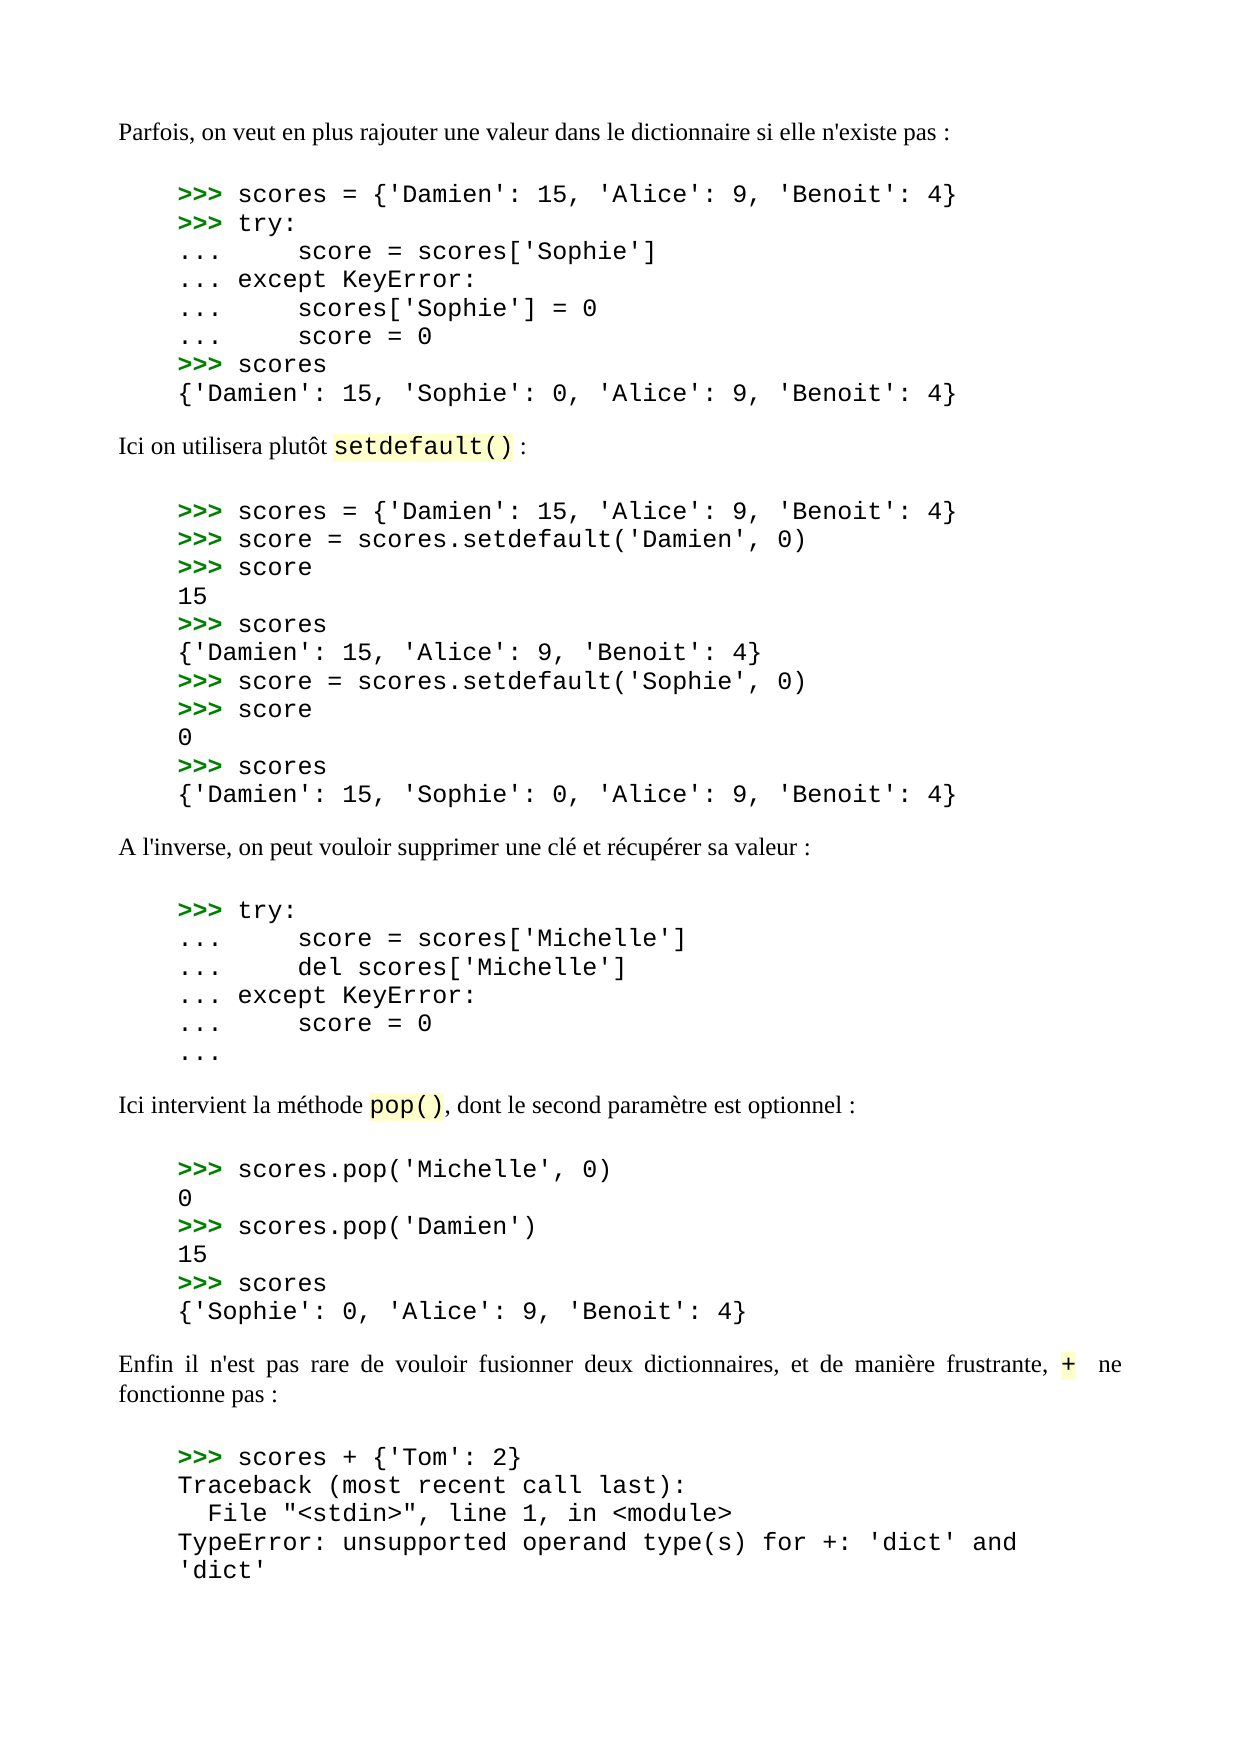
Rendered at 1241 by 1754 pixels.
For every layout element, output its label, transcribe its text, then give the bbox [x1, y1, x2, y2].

text >>> scores = {'Damien': 15, 'Alice': 9, 'Benoit': 4} >>> try: ... score = scores['Sophie'] ... except KeyError: ... scores['Sophie'] = 0 ... score = 0 >>> scores {'Damien': 15, 'Sophie': 0, 'Alice': 9, 'Benoit': 4} [177, 182, 1122, 409]
text Enfin il n'est pas rare de vouloir fusionner deux dictionnaires, et de manière frustrante, + ne fonctionne pas : [118, 1351, 1122, 1408]
text Ici intervient la méthode pop(), dont le second paramètre est optionnel : [118, 1091, 1122, 1121]
text >>> scores + {'Tom': 2} Traceback (most recent call last): File "<stdin>", line 1, in <module> TypeError: unsupported operand type(s) for +: 'dict' and 'dict' [177, 1444, 1122, 1586]
text >>> try: ... score = scores['Michelle'] ... del scores['Michelle'] ... except KeyError: ... score = 0 ... [177, 897, 1122, 1067]
text Ici on utilisera plutôt setdefault() : [118, 432, 1122, 462]
text >>> scores.pop('Michelle', 0) 0 >>> scores.pop('Damien') 15 >>> scores {'Sophie': 0, 'Alice': 9, 'Benoit': 4} [177, 1157, 1122, 1327]
text >>> scores = {'Damien': 15, 'Alice': 9, 'Benoit': 4} >>> score = scores.setdefault('Damien', 0) >>> score 15 >>> scores {'Damien': 15, 'Alice': 9, 'Benoit': 4} >>> score = scores.setdefault('Sophie', 0) >>> score 0 >>> scores {'Damien': 15, 'Sophie': 0, 'Alice': 9, 'Benoit': 4} [177, 498, 1122, 810]
text A l'inverse, on peut vouloir supprimer une clé et récupérer sa valeur : [118, 833, 1122, 861]
text Parfois, on veut en plus rajouter une valeur dans le dictionnaire si elle n'existe pas : [118, 118, 1122, 146]
